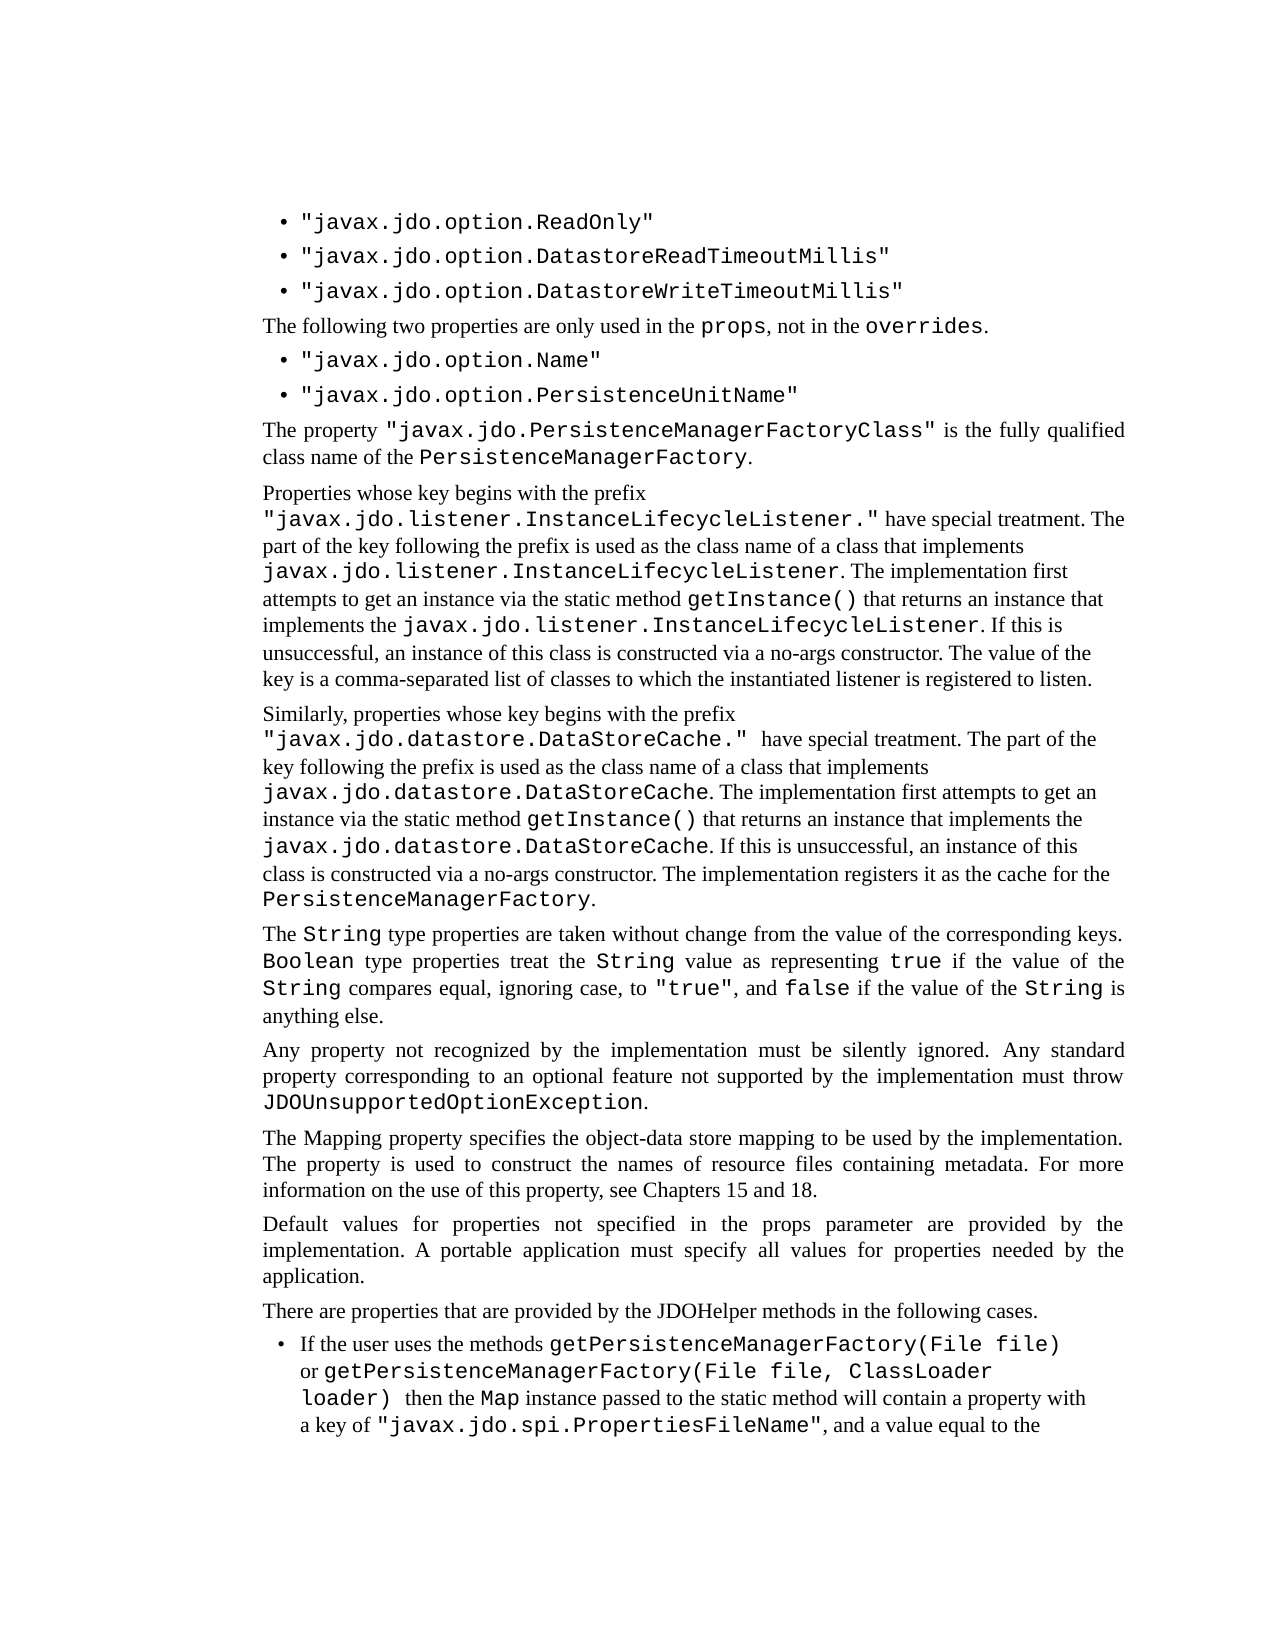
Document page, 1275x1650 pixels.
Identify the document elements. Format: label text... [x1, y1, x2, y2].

text A11.1-37 [Any property not recognized by the implementation must be silently ignored.] A11.1-38 [Any standard property corresponding to an optional feature not supported by the implementation must throw JDOUnsupportedOptionException.] [262, 1037, 1125, 1116]
text • "javax.jdo.option.ReadOnly" [277, 210, 1087, 236]
text • "javax.jdo.option.PersistenceUnitName" [277, 383, 1087, 409]
text The Mapping property specifies the object-data store mapping to be used by the implementation. The property is used to construct the names of resource files containing metadata. For more information on the use of this property, see Chapters 15 and 18. [262, 1124, 1125, 1202]
text There are properties that are provided by the JDOHelper methods in the following cases. [262, 1297, 1125, 1323]
text • "javax.jdo.option.DatastoreReadTimeoutMillis" [277, 244, 1087, 270]
text A11.1-34 [The String type properties are taken without change from the value of the corresponding keys.] Boolean type properties treat the String value as representing A11.1-35 [true if the value of the String compares equal, ignoring case, to "true"], and A11.1-36 [false if the value of the String is anything else.] [262, 921, 1125, 1028]
text Similarly, properties whose key begins with the prefix "javax.jdo.datastore.DataStoreCache." have special treatment. The part of the key following the prefix is used as the class name of a class that implements javax.jdo.datastore.DataStoreCache. The implementation first attempts to get an instance via the static method getInstance() that returns an instance that implements the javax.jdo.datastore.DataStoreCache. If this is unsuccessful, an instance of this class is constructed via a no-args constructor. The implementation registers it as the cache for the PersistenceManagerFactory. [262, 700, 1125, 913]
text The following two properties are only used in the props, not in the overrides. [262, 313, 1125, 340]
text The property "javax.jdo.PersistenceManagerFactoryClass" is the fully qualified class name of the PersistenceManagerFactory.] [262, 417, 1125, 471]
text • "javax.jdo.option.DatastoreWriteTimeoutMillis" [277, 279, 1087, 305]
text Properties whose key begins with the prefix "javax.jdo.listener.InstanceLifecycleListener." have special treatment. The part of the key following the prefix is used as the class name of a class that implements javax.jdo.listener.InstanceLifecycleListener. The implementation first attempts to get an instance via the static method getInstance() that returns an instance that implements the javax.jdo.listener.InstanceLifecycleListener. If this is unsuccessful, an instance of this class is constructed via a no-args constructor. The value of the key is a comma-separated list of classes to which the instantiated listener is registered to listen. [262, 479, 1125, 692]
text • If the user uses the methods getPersistenceManagerFactory(File file) or getPersistenceManagerFactory(File file, ClassLoader loader) then the Map instance passed to the static method will contain a property with a key of "javax.jdo.spi.PropertiesFileName", and a value equal to the [277, 1331, 1087, 1439]
text A11.1-39 [Default values for properties not specified in the props parameter are provided by the implementation.] A portable application must specify all values for properties needed by the application. [262, 1210, 1125, 1288]
text • "javax.jdo.option.Name" [277, 348, 1087, 374]
